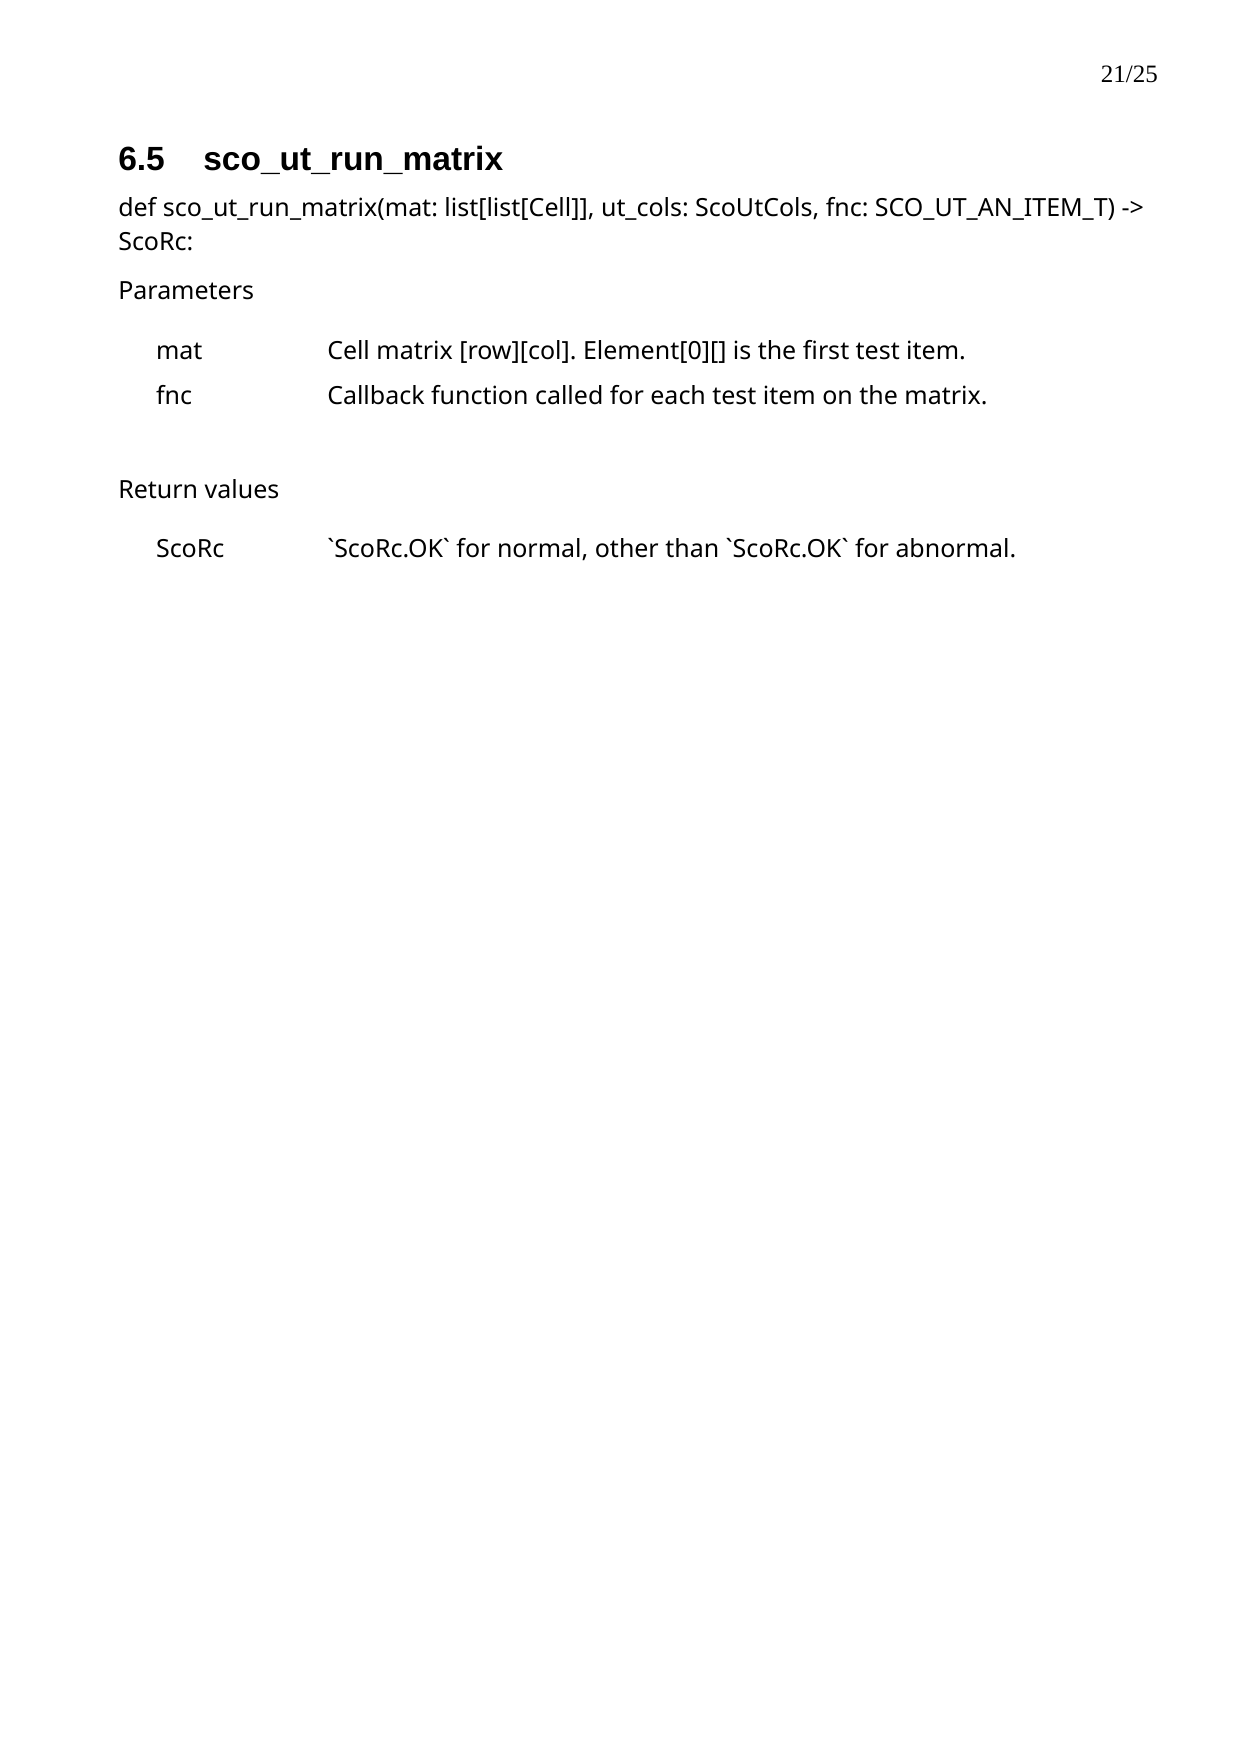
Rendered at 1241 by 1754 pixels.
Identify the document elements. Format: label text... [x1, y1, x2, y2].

table_header Cell matrix [row][col]. Element[0][] is the first test item. [321, 327, 1159, 372]
table_header mat [150, 327, 321, 372]
table_header `ScoRc.OK` for normal, other than `ScoRc.OK` for abnormal. [321, 525, 1159, 571]
text Return values [118, 471, 1157, 506]
subtitle sco_ut_run_matrix [118, 139, 1157, 177]
text def sco_ut_run_matrix(mat: list[list[Cell]], ut_cols: ScoUtCols, fnc: SCO_UT_AN_ITEM_T) -> ScoRc: [118, 190, 1157, 258]
text Parameters [118, 273, 1157, 307]
table_cell fnc [150, 372, 321, 418]
table_header ScoRc [150, 525, 321, 571]
table_cell Callback function called for each test item on the matrix. [321, 372, 1159, 418]
